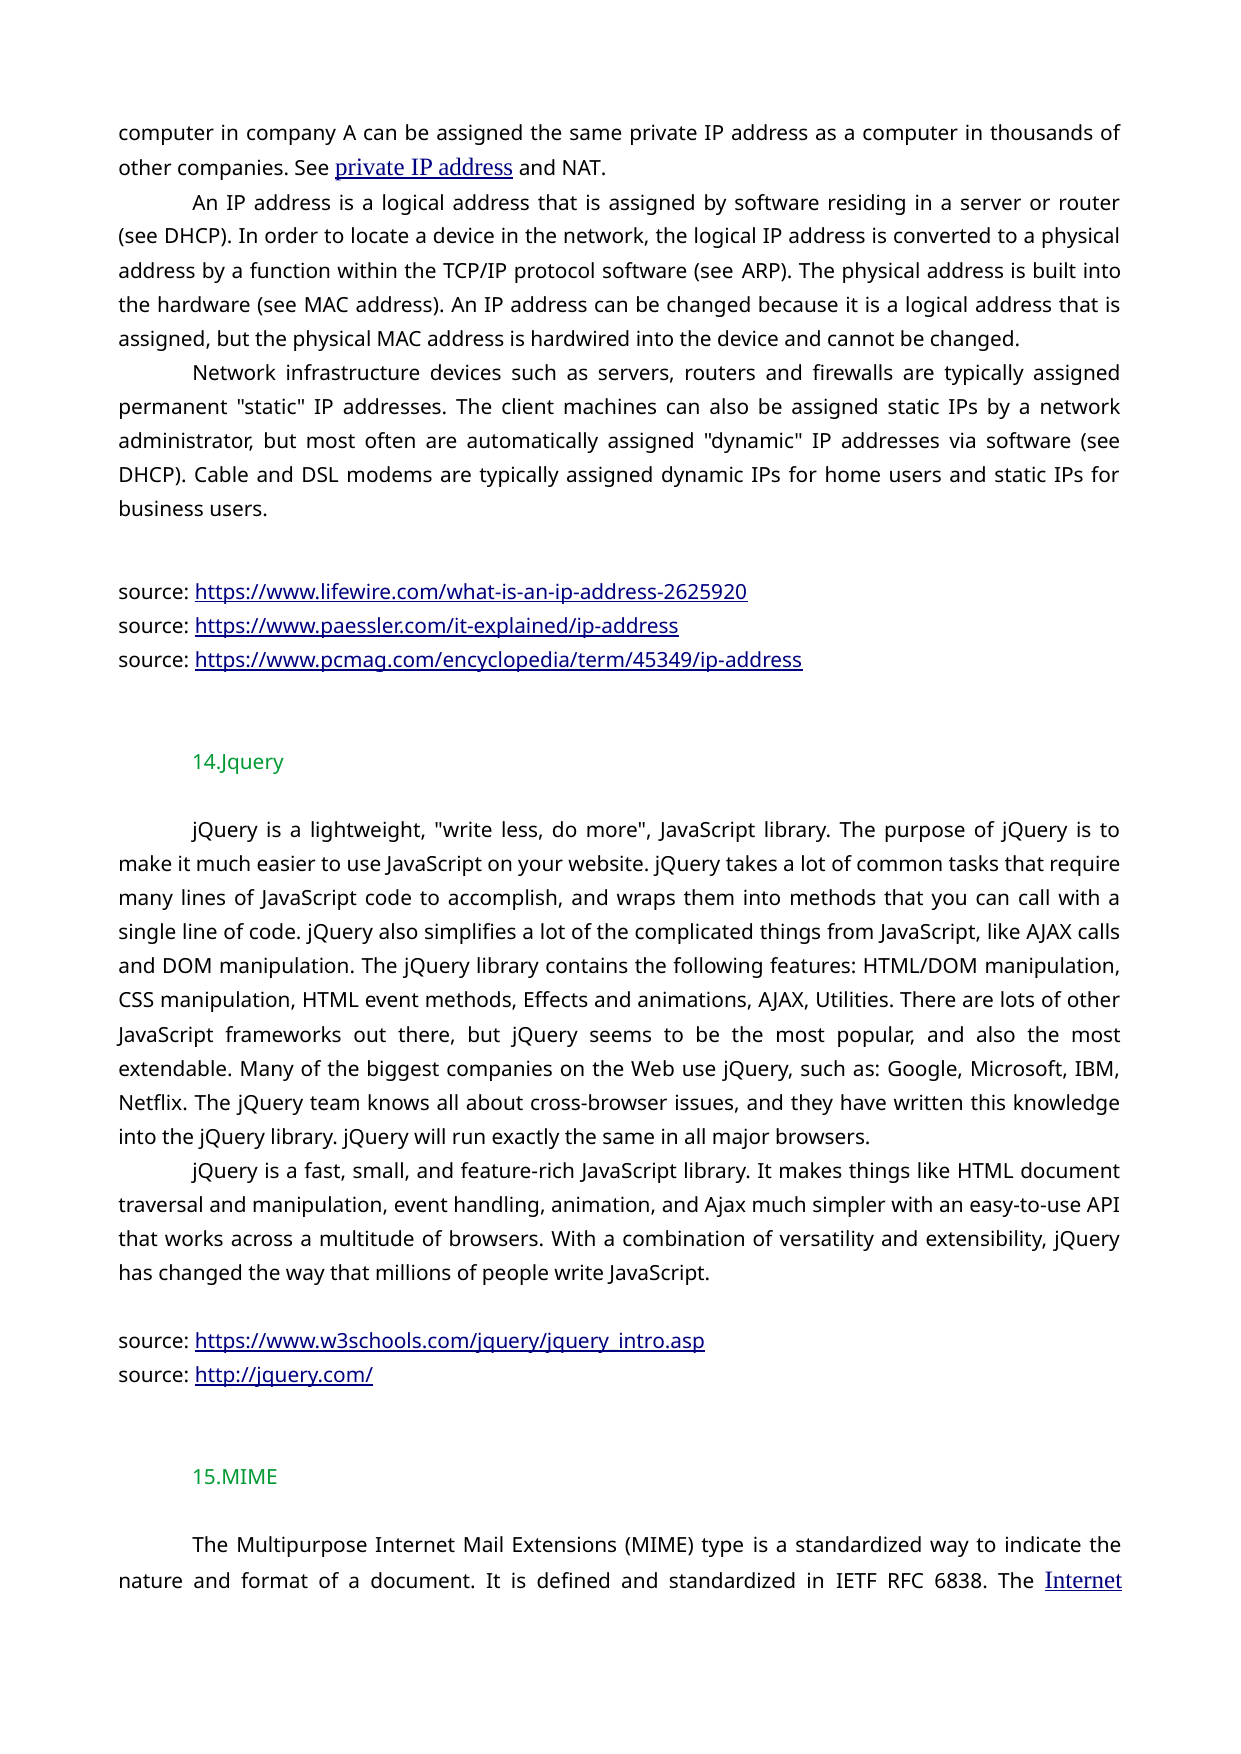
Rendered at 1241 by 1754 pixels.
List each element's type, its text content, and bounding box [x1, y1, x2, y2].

text source: https://www.lifewire.com/what-is-an-ip-address-2625920 [118, 577, 1122, 605]
text An IP address is a logical address that is assigned by software residing in a server or router (see DHCP). In order to locate a device in the network, the logical IP address is converted to a physical address by a function within the TCP/IP protocol software (see ARP). The physical address is built into the hardware (see MAC address). An IP address can be changed because it is a logical address that is assigned, but the physical MAC address is hardwired into the device and cannot be changed. [118, 188, 1122, 352]
text source: https://www.w3schools.com/jquery/jquery_intro.asp [118, 1326, 1122, 1355]
text jQuery is a lightweight, "write less, do more", JavaScript library. The purpose of jQuery is to make it much easier to use JavaScript on your website. jQuery takes a lot of common tasks that require many lines of JavaScript code to accomplish, and wraps them into methods that you can call with a single line of code. jQuery also simplifies a lot of the complicated things from JavaScript, like AJAX calls and DOM manipulation. The jQuery library contains the following features: HTML/DOM manipulation, CSS manipulation, HTML event methods, Effects and animations, AJAX, Utilities. There are lots of other JavaScript frameworks out there, but jQuery seems to be the most popular, and also the most extendable. Many of the biggest companies on the Web use jQuery, such as: Google, Microsoft, IBM, Netflix. The jQuery team knows all about cross-browser issues, and they have written this knowledge into the jQuery library. jQuery will run exactly the same in all major browsers. [118, 815, 1122, 1150]
text The Multipurpose Internet Mail Extensions (MIME) type is a standardized way to indicate the nature and format of a document. It is defined and standardized in IETF RFC 6838. The Internet [118, 1531, 1122, 1594]
text Network infrastructure devices such as servers, routers and firewalls are typically assigned permanent "static" IP addresses. The client machines can also be assigned static IPs by a network administrator, but most often are automatically assigned "dynamic" IP addresses via software (see DHCP). Cable and DSL modems are typically assigned dynamic IPs for home users and static IPs for business users. [118, 358, 1122, 523]
text source: https://www.paessler.com/it-explained/ip-address [118, 611, 1122, 639]
text source: http://jquery.com/ [118, 1360, 1122, 1389]
text source: https://www.pcmag.com/encyclopedia/term/45349/ip-address [118, 645, 1122, 673]
text computer in company A can be assigned the same private IP address as a computer in thousands of other companies. See private IP address and NAT. [118, 118, 1122, 182]
text jQuery is a fast, small, and feature-rich JavaScript library. It makes things like HTML document traversal and manipulation, event handling, animation, and Ajax much simpler with an easy-to-use API that works across a multitude of browsers. With a combination of versatility and extensibility, jQuery has changed the way that millions of people write JavaScript. [118, 1156, 1122, 1287]
list MIME [118, 1462, 1122, 1491]
list Jquery [118, 747, 1122, 776]
